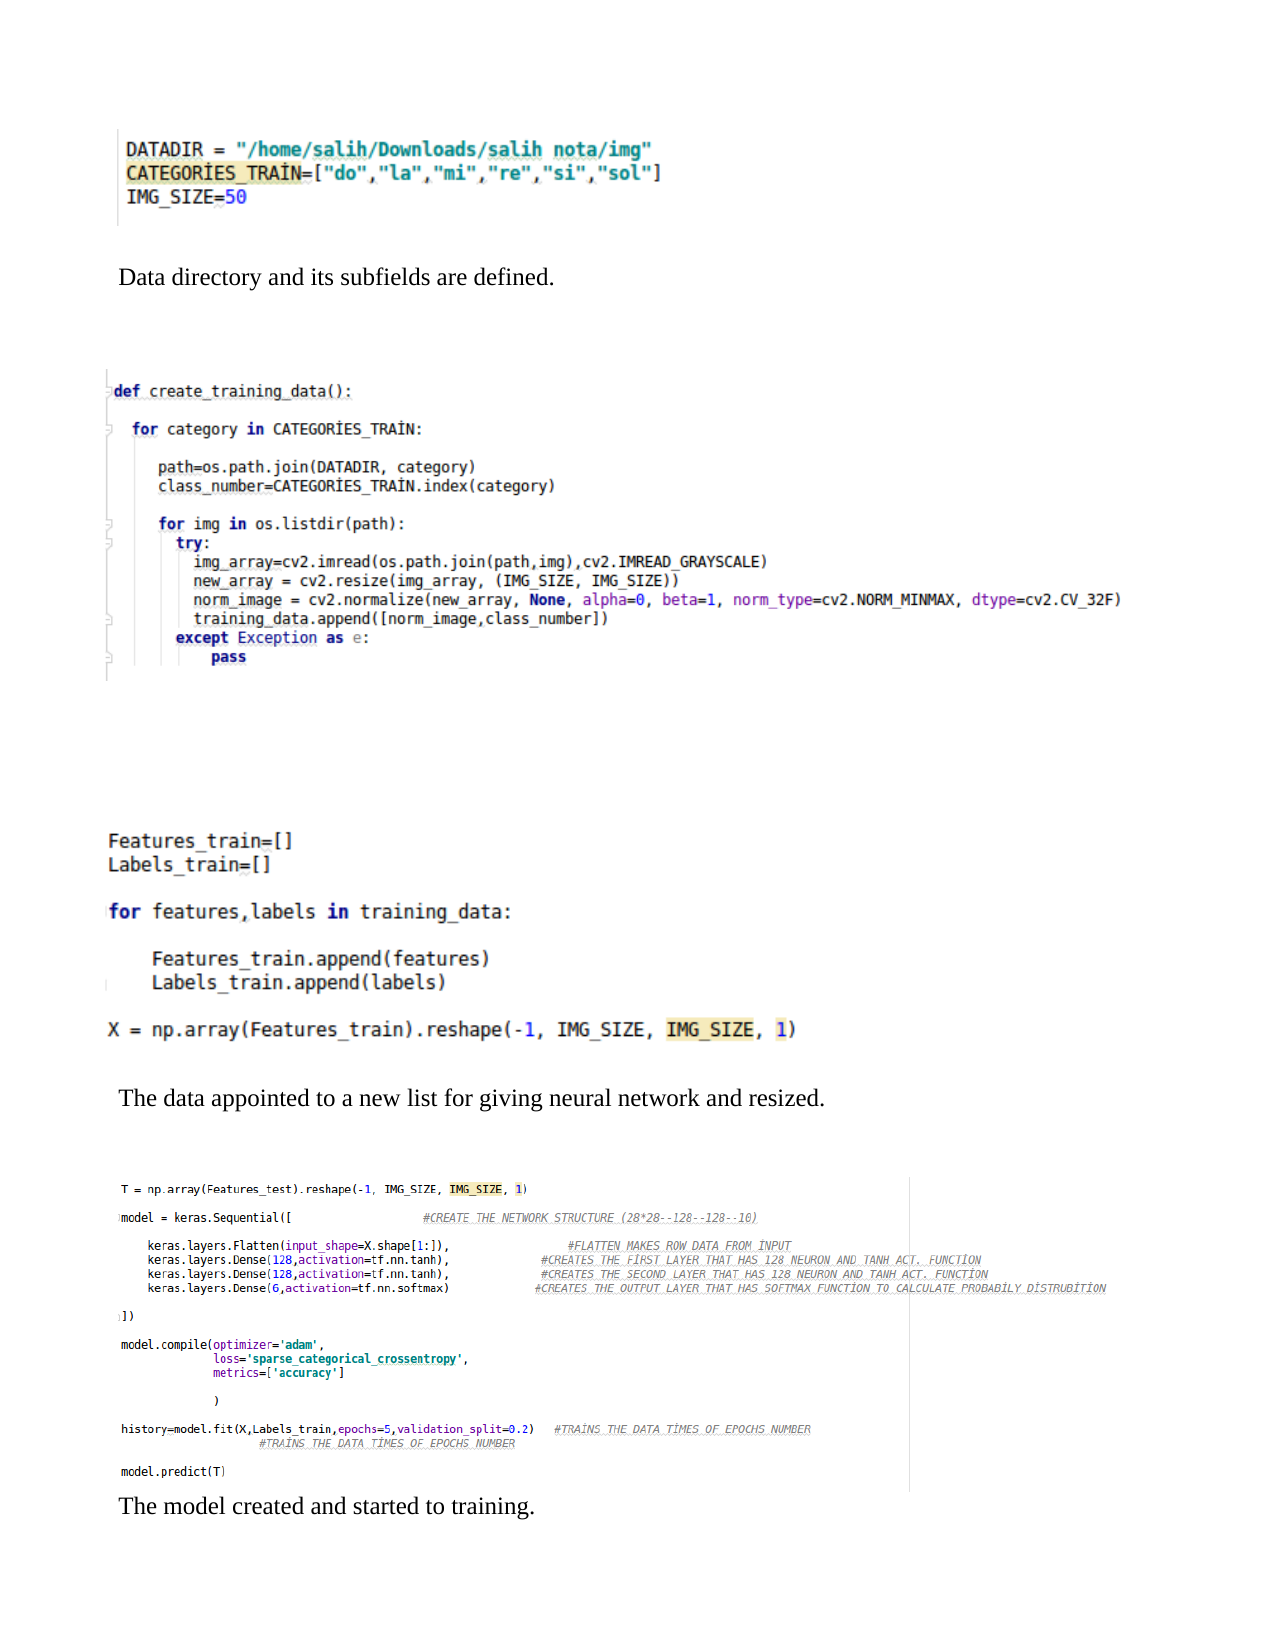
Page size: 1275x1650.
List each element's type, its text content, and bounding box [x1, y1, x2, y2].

picture [117, 129, 777, 226]
text [118, 1170, 1157, 1177]
picture [105, 823, 904, 1046]
picture [118, 1177, 1157, 1492]
text Data directory and its subfields are defined. [118, 262, 1157, 291]
picture [105, 369, 1145, 681]
text The data appointed to a new list for giving neural network and resized. [118, 1083, 1157, 1112]
text The model created and started to training. [118, 1492, 1157, 1520]
